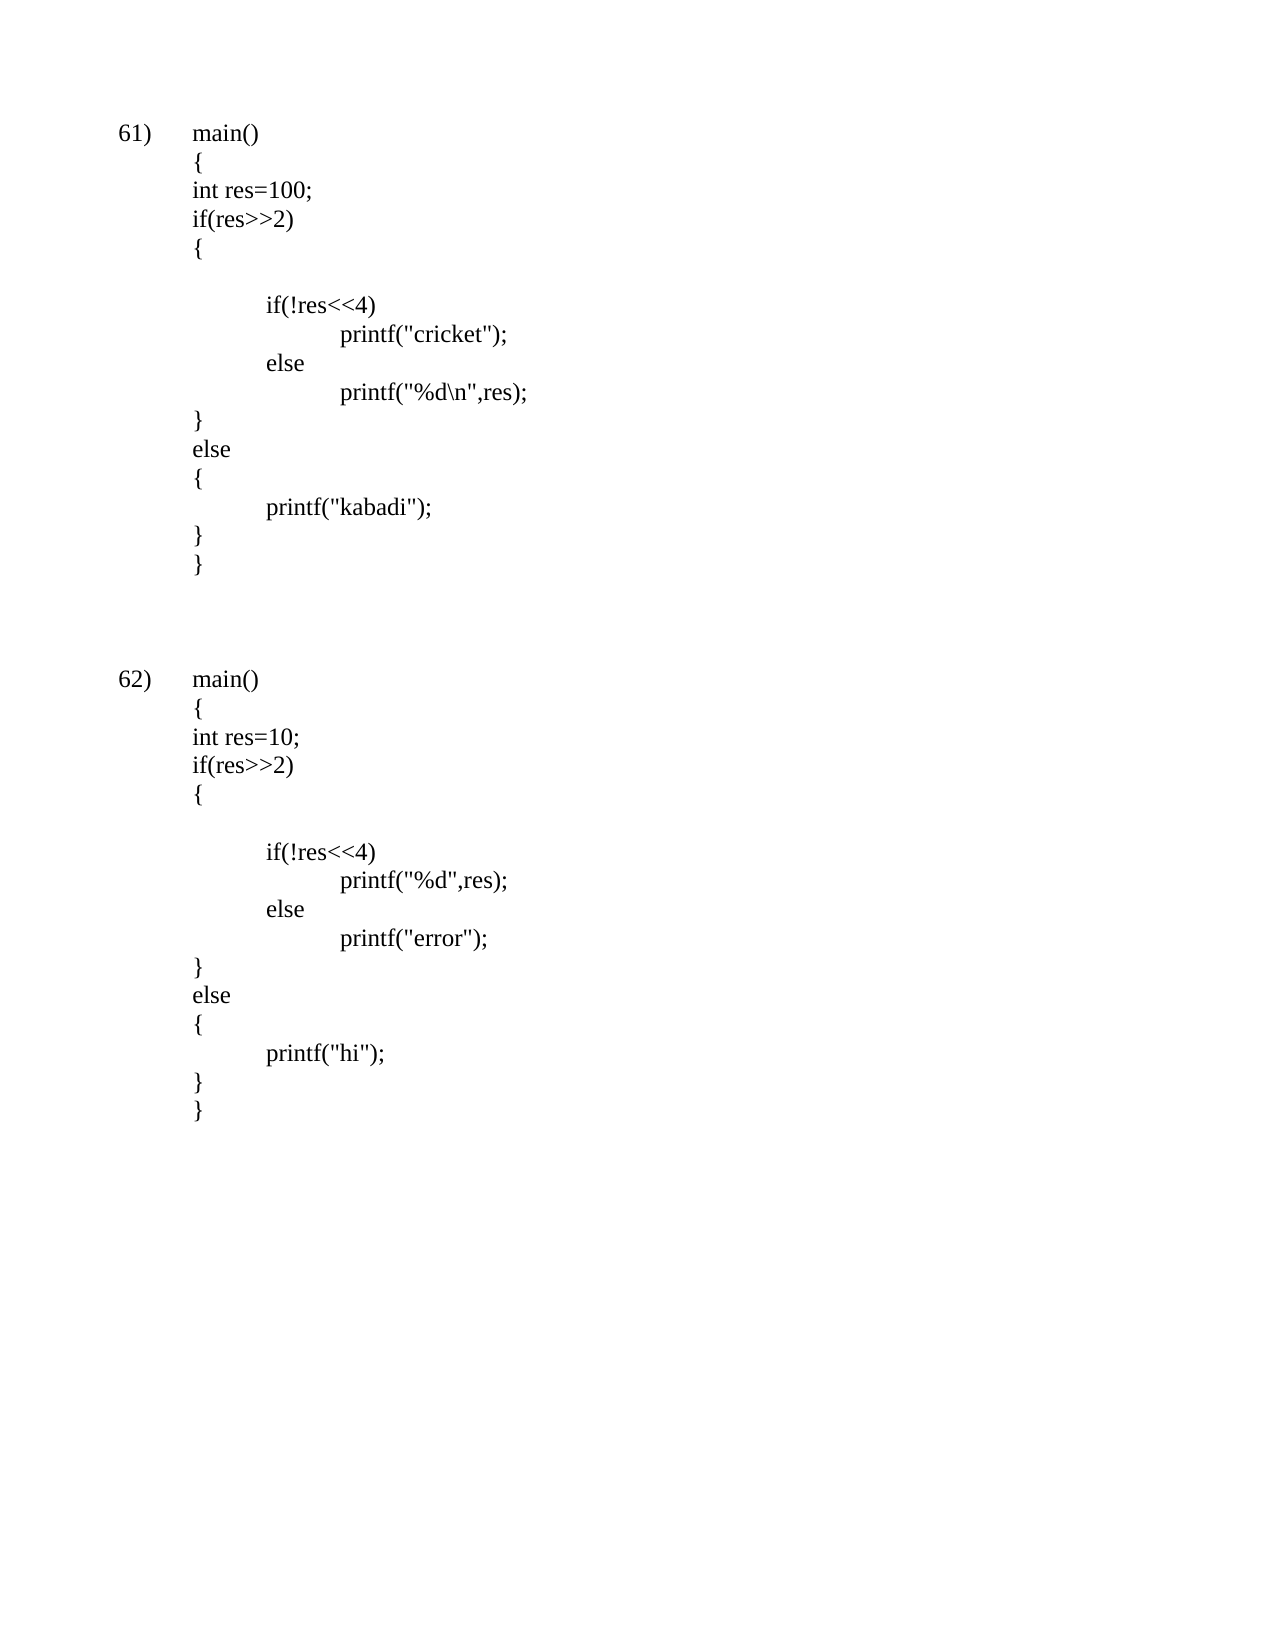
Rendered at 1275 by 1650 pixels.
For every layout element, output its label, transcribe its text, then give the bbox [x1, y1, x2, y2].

text else [118, 894, 1157, 923]
text } [118, 549, 1157, 578]
text printf("hi"); [118, 1038, 1157, 1067]
text } [118, 1096, 1157, 1124]
text printf("kabadi"); [118, 492, 1157, 521]
text } [118, 1067, 1157, 1096]
text } [118, 406, 1157, 434]
text 61) main() [118, 118, 1157, 147]
text printf("error"); [118, 923, 1157, 952]
text printf("cricket"); [118, 319, 1157, 348]
text if(res>>2) [118, 751, 1157, 779]
text int res=10; [118, 722, 1157, 751]
text else [118, 348, 1157, 377]
text else [118, 981, 1157, 1009]
text printf("%d",res); [118, 866, 1157, 894]
text { [118, 463, 1157, 492]
text if(!res<<4) [118, 837, 1157, 866]
text { [118, 1009, 1157, 1038]
text if(res>>2) [118, 204, 1157, 233]
text printf("%d\n",res); [118, 377, 1157, 406]
text else [118, 434, 1157, 463]
text { [118, 693, 1157, 722]
text int res=100; [118, 176, 1157, 204]
text } [118, 521, 1157, 549]
text { [118, 147, 1157, 176]
text 62) main() [118, 664, 1157, 693]
text } [118, 952, 1157, 981]
text { [118, 779, 1157, 808]
text { [118, 233, 1157, 262]
text if(!res<<4) [118, 291, 1157, 319]
